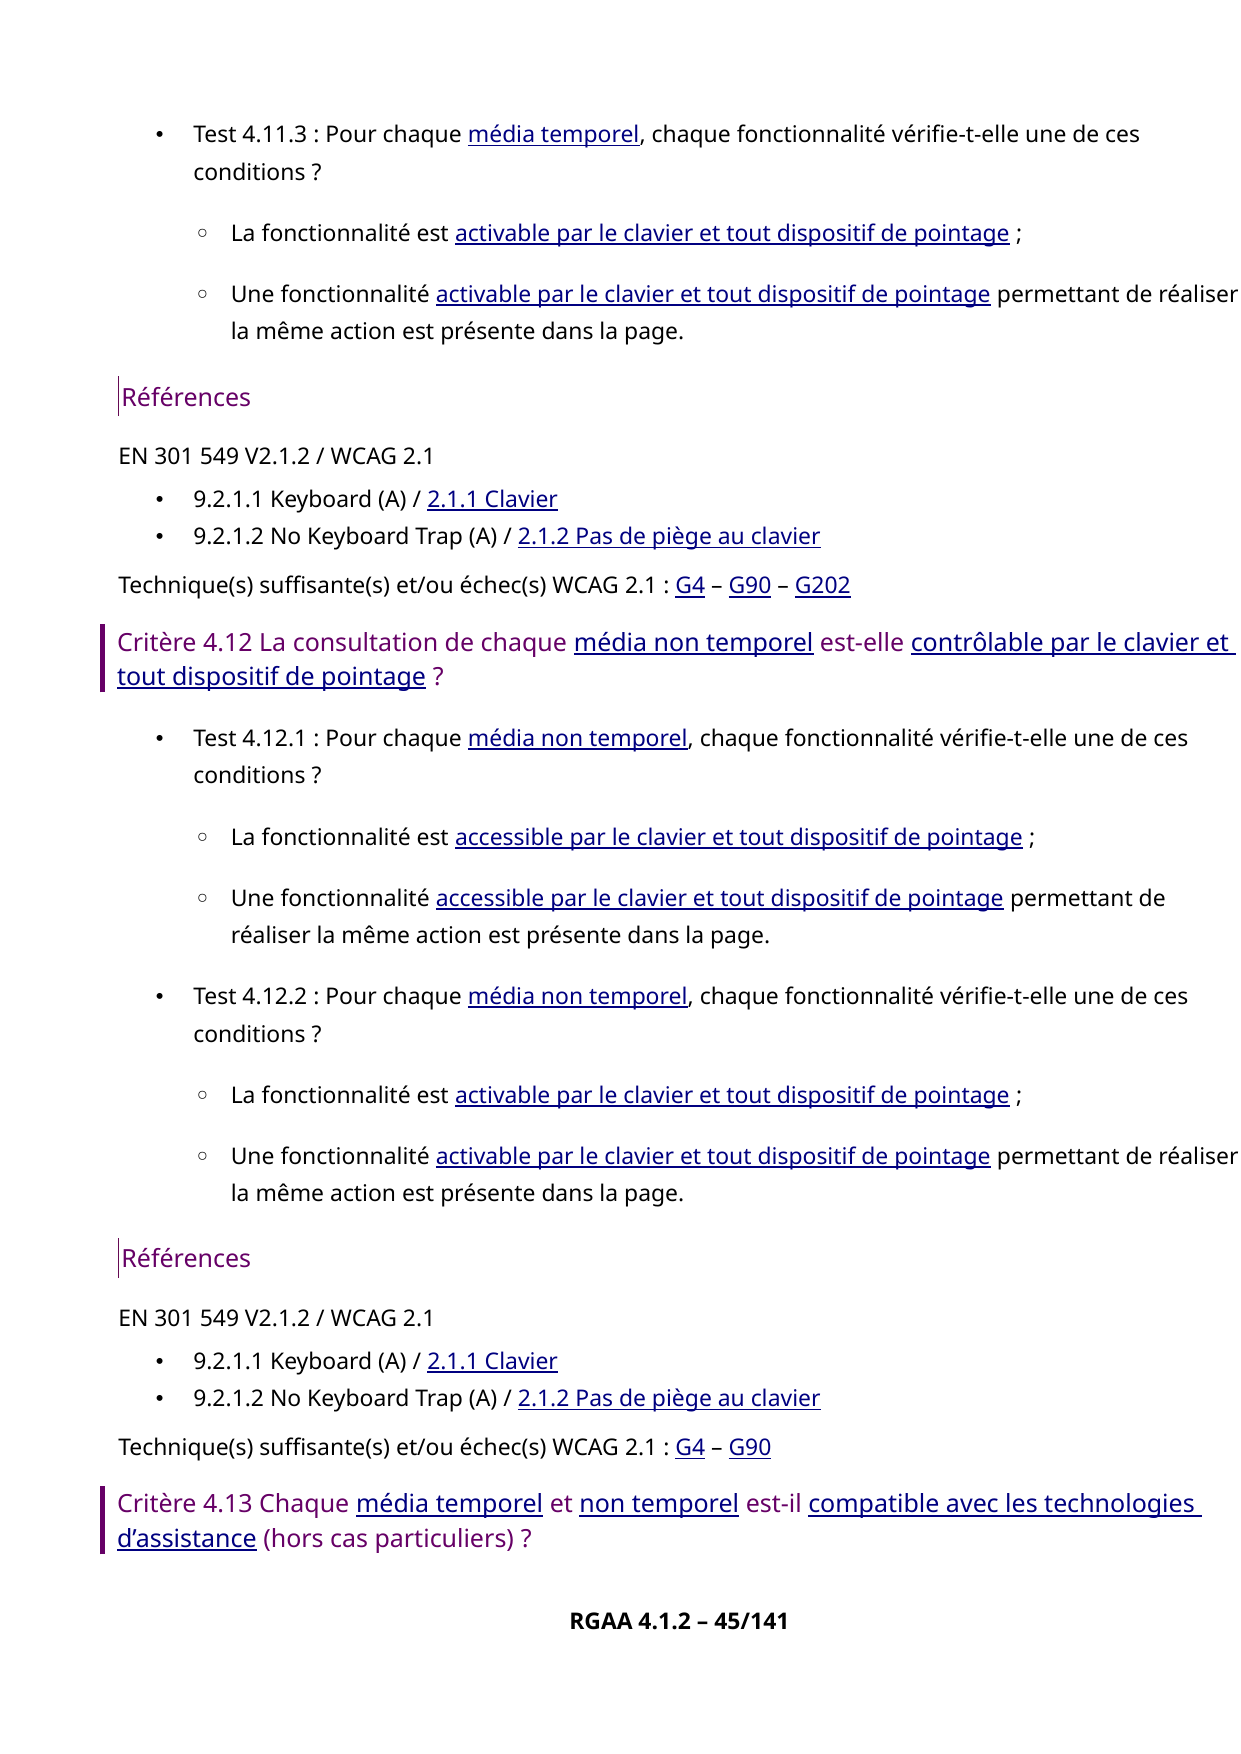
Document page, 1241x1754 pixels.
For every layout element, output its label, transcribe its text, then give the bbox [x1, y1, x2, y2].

subtitle Critère 4.12 La consultation de chaque média non temporel est-elle contrôlable par le clavier et tout dispositif de pointage ? [105, 624, 1240, 692]
text Technique(s) suffisante(s) et/ou échec(s) WCAG 2.1 : G4 – G90 [118, 1431, 1240, 1463]
list Une fonctionnalité activable par le clavier et tout dispositif de pointage permettant de réaliser la même action est présente dans la page. [193, 1139, 1240, 1208]
subtitle Références [119, 376, 1240, 416]
list 9.2.1.2 No Keyboard Trap (A) / 2.1.2 Pas de piège au clavier [156, 1382, 1240, 1413]
list Test 4.12.2 : Pour chaque média non temporel, chaque fonctionnalité vérifie-t-elle une de ces conditions ? [156, 980, 1240, 1049]
list 9.2.1.1 Keyboard (A) / 2.1.1 Clavier [156, 483, 1240, 514]
list Test 4.11.3 : Pour chaque média temporel, chaque fonctionnalité vérifie-t-elle une de ces conditions ? [156, 118, 1240, 187]
subtitle Références [119, 1238, 1240, 1278]
list Une fonctionnalité activable par le clavier et tout dispositif de pointage permettant de réaliser la même action est présente dans la page. [193, 278, 1240, 346]
list Une fonctionnalité accessible par le clavier et tout dispositif de pointage permettant de réaliser la même action est présente dans la page. [193, 881, 1240, 950]
list La fonctionnalité est activable par le clavier et tout dispositif de pointage ; [193, 1078, 1240, 1110]
list La fonctionnalité est activable par le clavier et tout dispositif de pointage ; [193, 217, 1240, 248]
text Technique(s) suffisante(s) et/ou échec(s) WCAG 2.1 : G4 – G90 – G202 [118, 569, 1240, 601]
list La fonctionnalité est accessible par le clavier et tout dispositif de pointage ; [193, 820, 1240, 852]
text EN 301 549 V2.1.2 / WCAG 2.1 [118, 440, 1240, 471]
list Test 4.12.1 : Pour chaque média non temporel, chaque fonctionnalité vérifie-t-elle une de ces conditions ? [156, 722, 1240, 791]
text EN 301 549 V2.1.2 / WCAG 2.1 [118, 1302, 1240, 1333]
subtitle Critère 4.13 Chaque média temporel et non temporel est-il compatible avec les technologies d’assistance (hors cas particuliers) ? [105, 1486, 1240, 1554]
list 9.2.1.1 Keyboard (A) / 2.1.1 Clavier [156, 1344, 1240, 1376]
list 9.2.1.2 No Keyboard Trap (A) / 2.1.2 Pas de piège au clavier [156, 520, 1240, 551]
